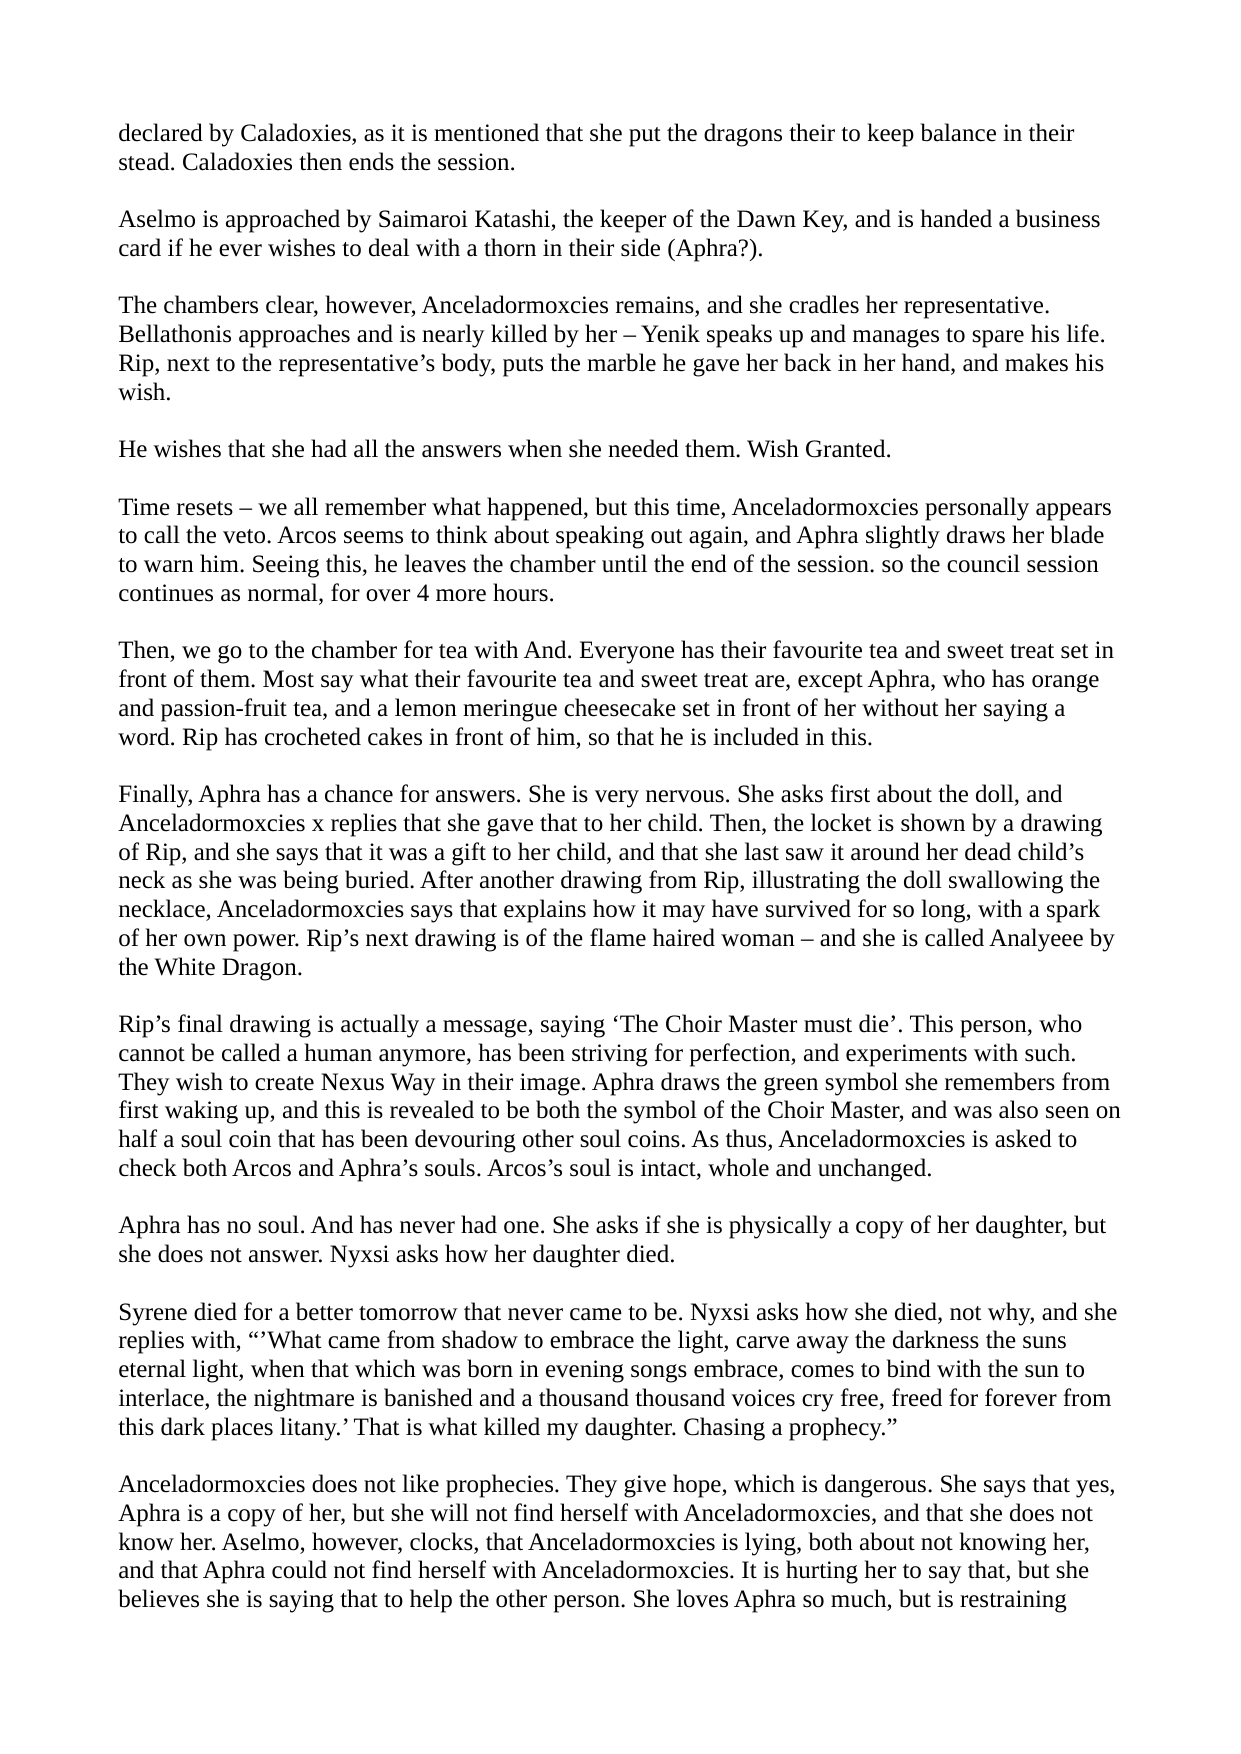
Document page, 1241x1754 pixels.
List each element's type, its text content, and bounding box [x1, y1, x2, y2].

text declared by Caladoxies, as it is mentioned that she put the dragons their to keep balance in their stead. Caladoxies then ends the session. [118, 118, 1122, 176]
text He wishes that she had all the answers when she needed them. Wish Granted. [118, 434, 1122, 463]
text Rip’s final drawing is actually a message, saying ‘The Choir Master must die’. This person, who cannot be called a human anymore, has been striving for perfection, and experiments with such. They wish to create Nexus Way in their image. Aphra draws the green symbol she remembers from first waking up, and this is revealed to be both the symbol of the Choir Master, and was also seen on half a soul coin that has been devouring other soul coins. As thus, Anceladormoxcies is asked to check both Arcos and Aphra’s souls. Arcos’s soul is intact, whole and unchanged. [118, 1009, 1122, 1182]
text Finally, Aphra has a chance for answers. She is very nervous. She asks first about the doll, and Anceladormoxcies x replies that she gave that to her child. Then, the locket is shown by a drawing of Rip, and she says that it was a gift to her child, and that she last saw it around her dead child’s neck as she was being buried. After another drawing from Rip, illustrating the doll swallowing the necklace, Anceladormoxcies says that explains how it may have survived for so long, with a spark of her own power. Rip’s next drawing is of the flame haired woman – and she is called Analyeee by the White Dragon. [118, 779, 1122, 981]
text Aselmo is approached by Saimaroi Katashi, the keeper of the Dawn Key, and is handed a business card if he ever wishes to deal with a thorn in their side (Aphra?). [118, 204, 1122, 262]
text Then, we go to the chamber for tea with And. Everyone has their favourite tea and sweet treat set in front of them. Most say what their favourite tea and sweet treat are, except Aphra, who has orange and passion-fruit tea, and a lemon meringue cheesecake set in front of her without her saying a word. Rip has crocheted cakes in front of him, so that he is included in this. [118, 636, 1122, 751]
text Syrene died for a better tomorrow that never came to be. Nyxsi asks how she died, not why, and she replies with, “’What came from shadow to embrace the light, carve away the darkness the suns eternal light, when that which was born in evening songs embrace, comes to bind with the sun to interlace, the nightmare is banished and a thousand thousand voices cry free, freed for forever from this dark places litany.’ That is what killed my daughter. Chasing a prophecy.” [118, 1297, 1122, 1441]
text The chambers clear, however, Anceladormoxcies remains, and she cradles her representative. Bellathonis approaches and is nearly killed by her – Yenik speaks up and manages to spare his life. Rip, next to the representative’s body, puts the marble he gave her back in her hand, and makes his wish. [118, 291, 1122, 406]
text Anceladormoxcies does not like prophecies. They give hope, which is dangerous. She says that yes, Aphra is a copy of her, but she will not find herself with Anceladormoxcies, and that she does not know her. Aselmo, however, clocks, that Anceladormoxcies is lying, both about not knowing her, and that Aphra could not find herself with Anceladormoxcies. It is hurting her to say that, but she believes she is saying that to help the other person. She loves Aphra so much, but is restraining [118, 1469, 1122, 1613]
text Time resets – we all remember what happened, but this time, Anceladormoxcies personally appears to call the veto. Arcos seems to think about speaking out again, and Aphra slightly draws her blade to warn him. Seeing this, he leaves the chamber until the end of the session. so the council session continues as normal, for over 4 more hours. [118, 492, 1122, 607]
text Aphra has no soul. And has never had one. She asks if she is physically a copy of her daughter, but she does not answer. Nyxsi asks how her daughter died. [118, 1211, 1122, 1268]
